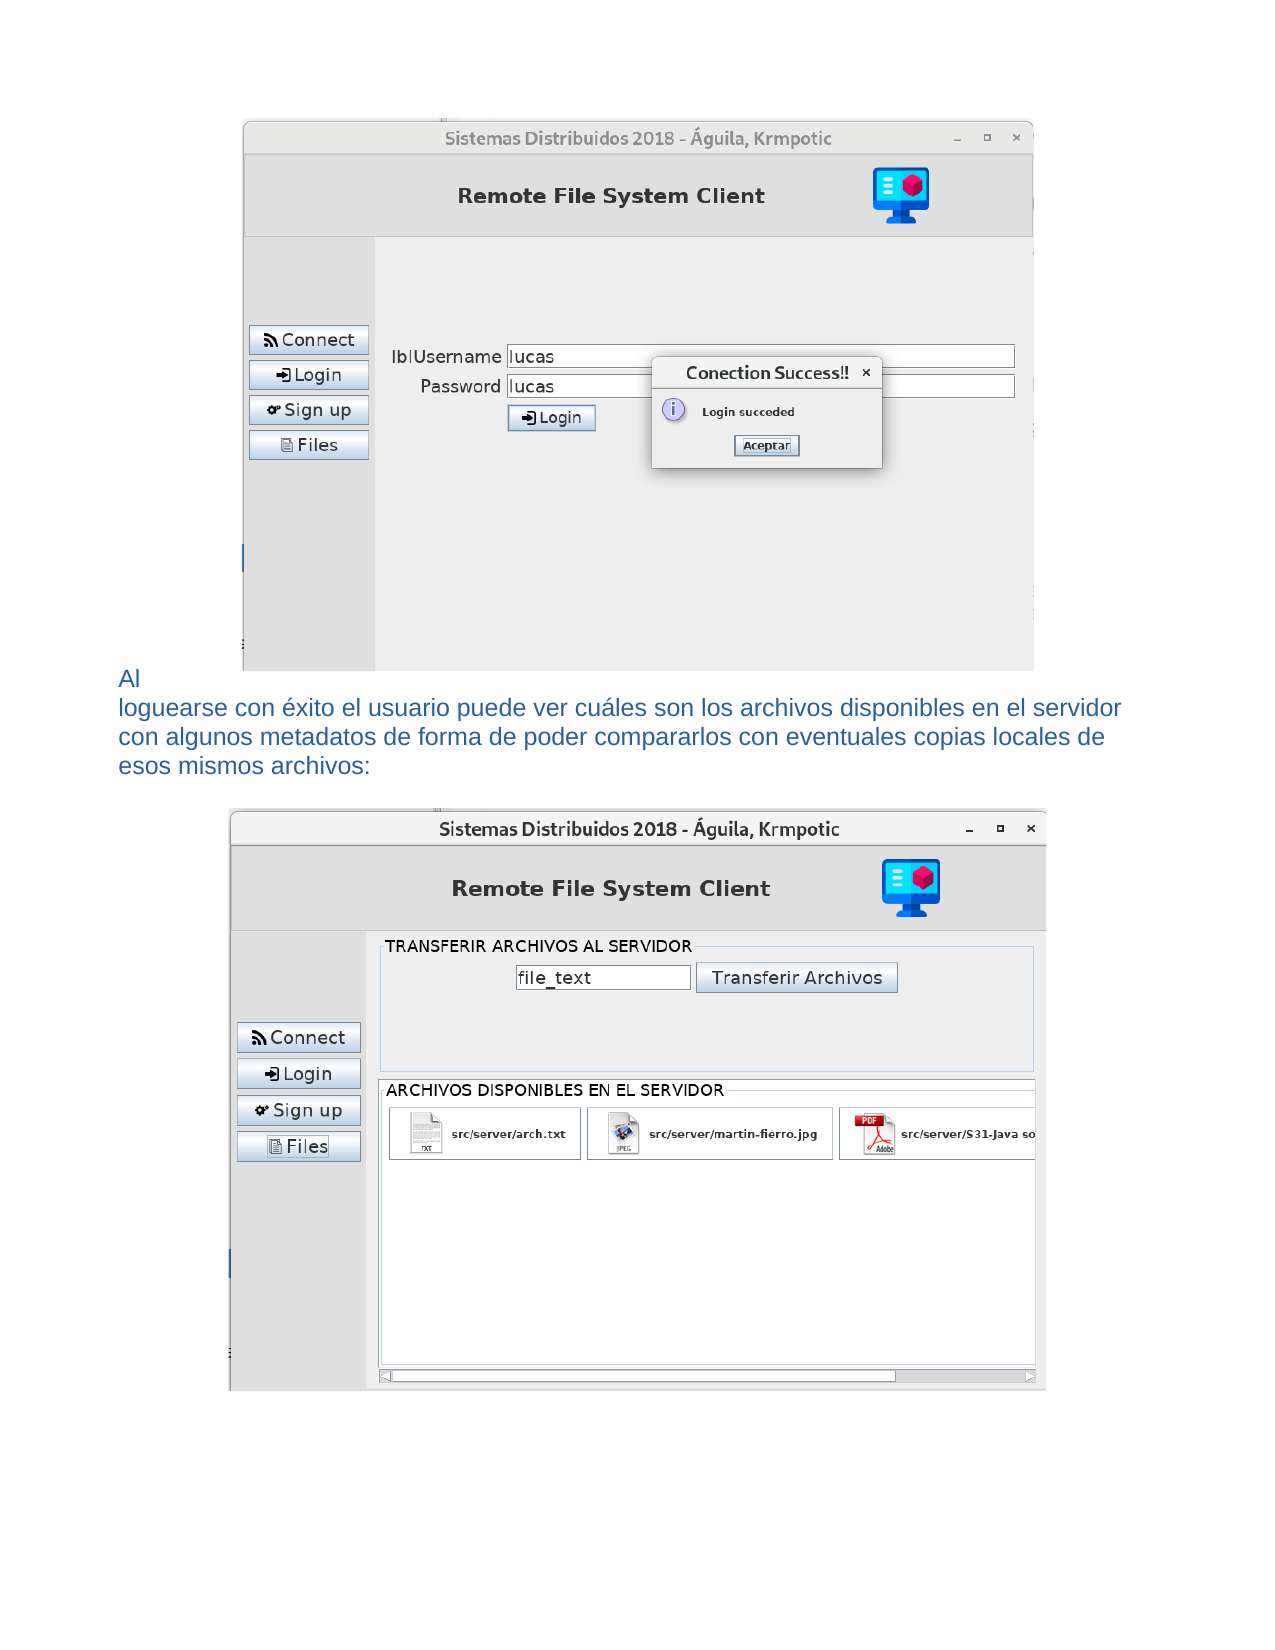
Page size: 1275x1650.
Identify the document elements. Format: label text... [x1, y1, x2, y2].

picture [241, 118, 1034, 671]
picture [228, 808, 1047, 1391]
text Al loguearse con éxito el usuario puede ver cuáles son los archivos disponibles en el servidor con algunos metadatos de forma de poder compararlos con eventuales copias locales de esos mismos archivos: [118, 664, 1157, 779]
